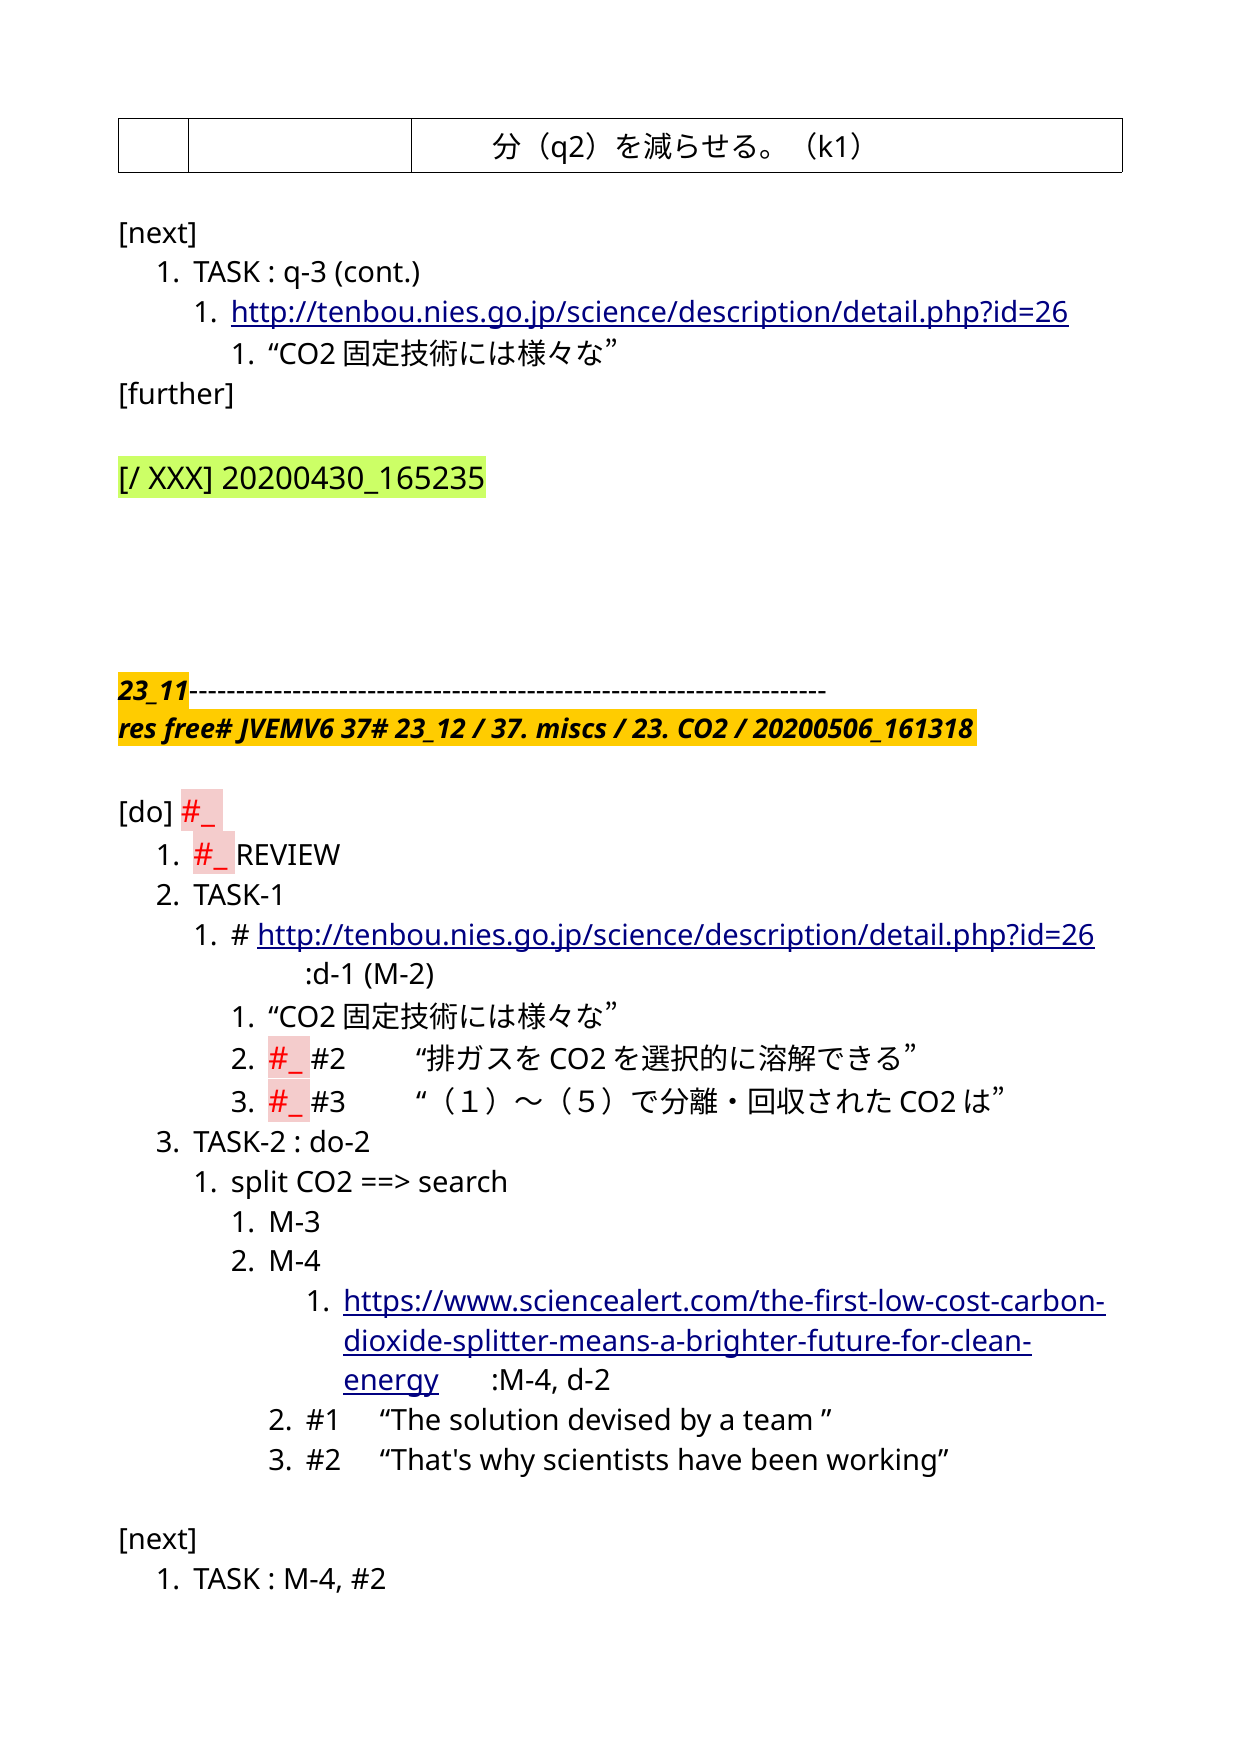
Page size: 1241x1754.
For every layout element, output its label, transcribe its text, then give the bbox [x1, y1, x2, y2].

list TASK : M-4, #2 [156, 1558, 1122, 1598]
text [further] [118, 373, 1122, 413]
list “CO2固定技術には様々な” [231, 331, 1122, 373]
text [/ XXX] 20200430_165235 [118, 413, 1122, 498]
list TASK : q-3 (cont.) [156, 252, 1122, 291]
list #_ REVIEW [156, 831, 1122, 874]
table_cell 分（q2）を減らせる。（k1） [412, 119, 1122, 172]
list #1 “The solution devised by a team ” [268, 1399, 1122, 1439]
text [next] [118, 212, 1122, 252]
list #2 “That's why scientists have been working” [268, 1439, 1122, 1479]
list TASK-1 [156, 874, 1122, 914]
list split CO2 ==> search [193, 1161, 1122, 1201]
list http://tenbou.nies.go.jp/science/description/detail.php?id=26 [193, 291, 1122, 331]
text 23_11-------------------------------------------------------------------- [118, 670, 1122, 709]
list M-4 [231, 1241, 1122, 1280]
text [next] [118, 1518, 1122, 1558]
list TASK-2 : do-2 [156, 1122, 1122, 1161]
list #_ #2 “排ガスをCO2を選択的に溶解できる” [231, 1036, 1122, 1078]
list https://www.sciencealert.com/the-first-low-cost-carbon-dioxide-splitter-means-a-brighter-future-for-clean-energy :M-4, d-2 [306, 1280, 1122, 1399]
text res free# JVEMV6 37# 23_12 / 37. miscs / 23. CO2 / 20200506_161318 [118, 709, 1122, 746]
list # http://tenbou.nies.go.jp/science/description/detail.php?id=26 :d-1 (M-2) [193, 914, 1122, 993]
list M-3 [231, 1201, 1122, 1241]
list #_ #3 “（１）～（５）で分離・回収されたCO2は” [231, 1078, 1122, 1122]
list “CO2固定技術には様々な” [231, 993, 1122, 1036]
table_cell [189, 119, 411, 172]
text [do] #_ [118, 789, 1122, 831]
table_cell [119, 119, 188, 172]
